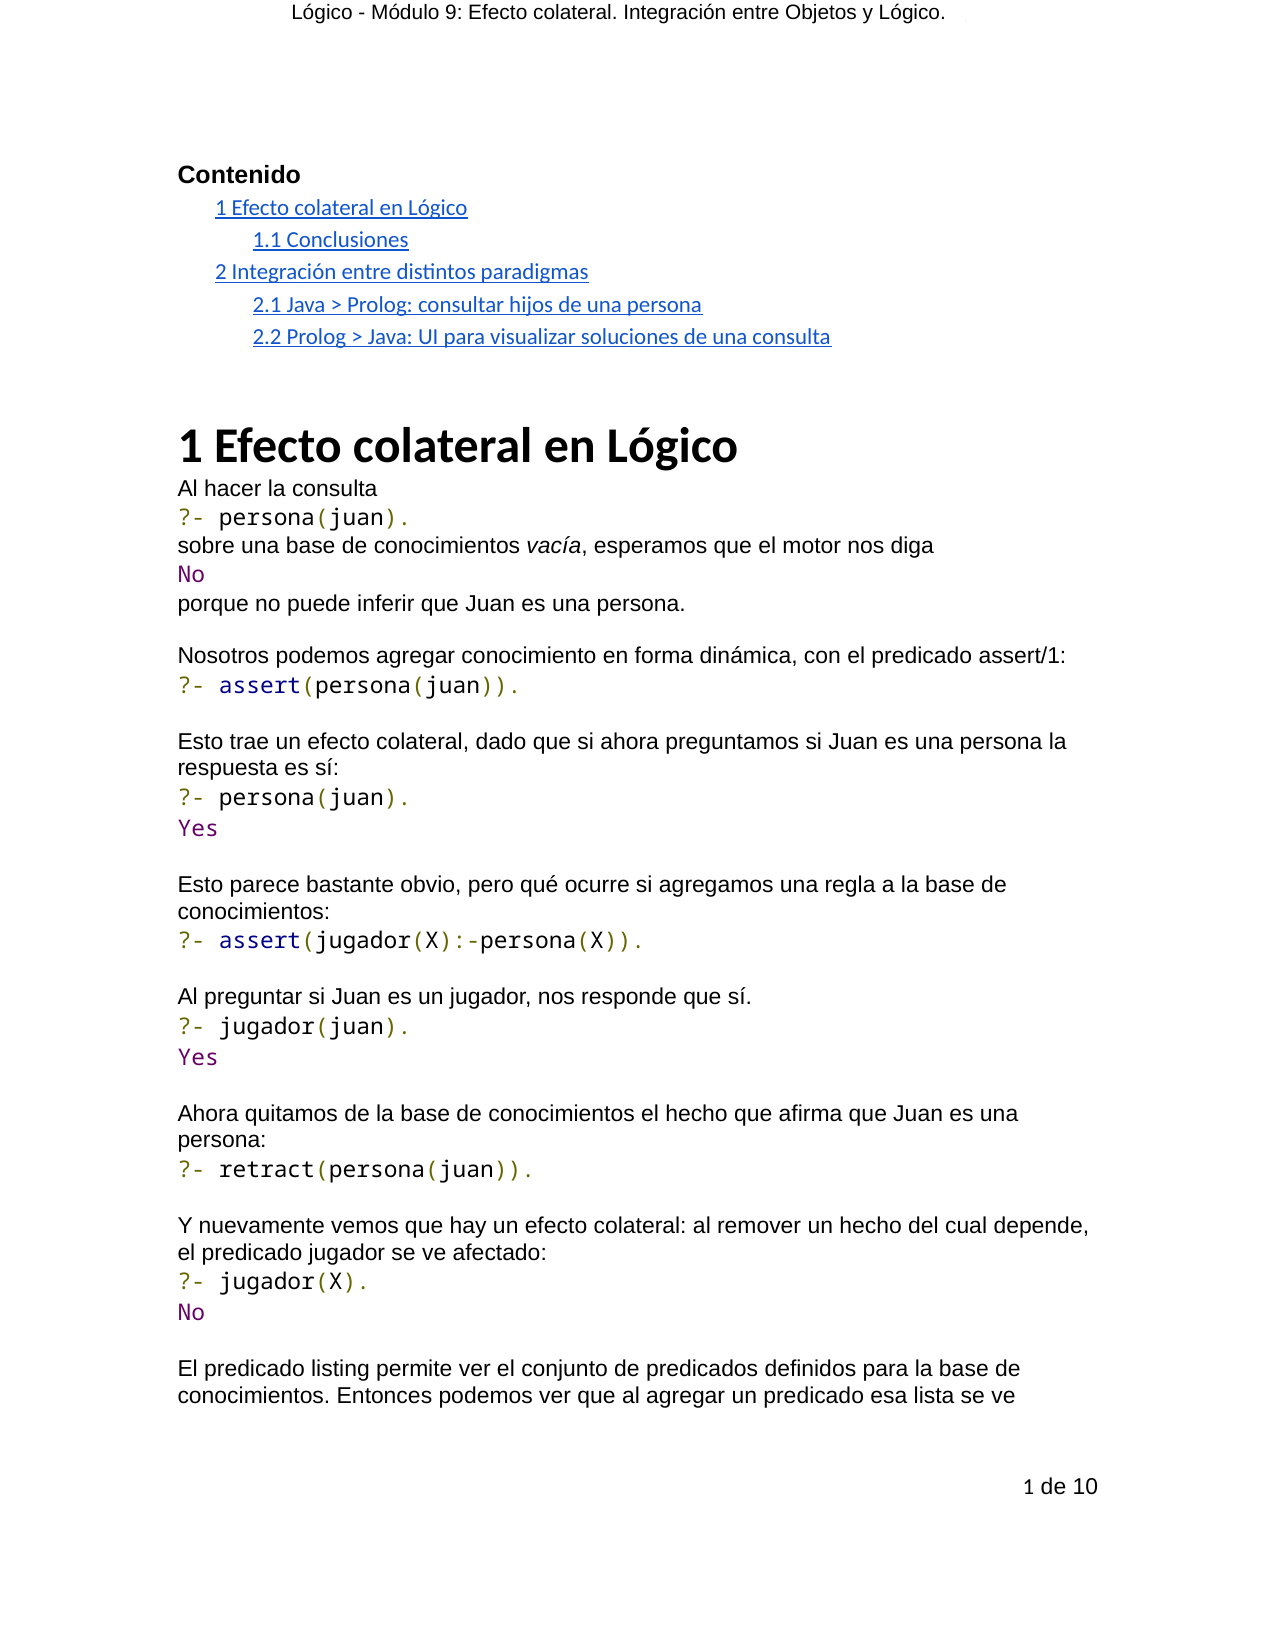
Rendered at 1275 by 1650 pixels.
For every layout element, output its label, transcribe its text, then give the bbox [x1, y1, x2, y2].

subtitle 1 Efecto colateral en Lógico [177, 413, 1098, 474]
text ?- retract(persona(juan)). [177, 1153, 1098, 1184]
text No [177, 1296, 1098, 1327]
text Al preguntar si Juan es un jugador, nos responde que sí. [177, 983, 1098, 1009]
text porque no puede inferir que Juan es una persona. [177, 590, 1098, 616]
text ?- assert(persona(juan)). [177, 669, 1098, 700]
text Al hacer la consulta [177, 474, 1098, 501]
text ?- persona(juan). [177, 501, 1098, 532]
text 1.1 Conclusiones [252, 225, 1098, 253]
text 2 Integración entre distintos paradigmas [215, 257, 1098, 286]
text Nosotros podemos agregar conocimiento en forma dinámica, con el predicado assert/1: [177, 642, 1098, 669]
text Contenido [177, 160, 1098, 189]
text Y nuevamente vemos que hay un efecto colateral: al remover un hecho del cual depende, el predicado jugador se ve afectado: [177, 1212, 1098, 1265]
text ?- jugador(juan). [177, 1009, 1098, 1041]
text Yes [177, 812, 1098, 843]
text El predicado listing permite ver el conjunto de predicados definidos para la base de conocimientos. Entonces podemos ver que al agregar un predicado esa lista se ve [177, 1355, 1098, 1408]
text Esto trae un efecto colateral, dado que si ahora preguntamos si Juan es una persona la respuesta es sí: [177, 728, 1098, 781]
text 2.2 Prolog > Java: UI para visualizar soluciones de una consulta [252, 322, 1098, 350]
text 1 Efecto colateral en Lógico [215, 193, 1098, 221]
text ?- jugador(X). [177, 1265, 1098, 1296]
text ?- assert(jugador(X):-persona(X)). [177, 924, 1098, 955]
text sobre una base de conocimientos vacía, esperamos que el motor nos diga [177, 532, 1098, 558]
text Ahora quitamos de la base de conocimientos el hecho que afirma que Juan es una persona: [177, 1100, 1098, 1153]
text No [177, 558, 1098, 590]
text ?- persona(juan). [177, 781, 1098, 812]
text Yes [177, 1041, 1098, 1072]
text Esto parece bastante obvio, pero qué ocurre si agregamos una regla a la base de conocimientos: [177, 871, 1098, 924]
text 2.1 Java > Prolog: consultar hijos de una persona [252, 290, 1098, 318]
